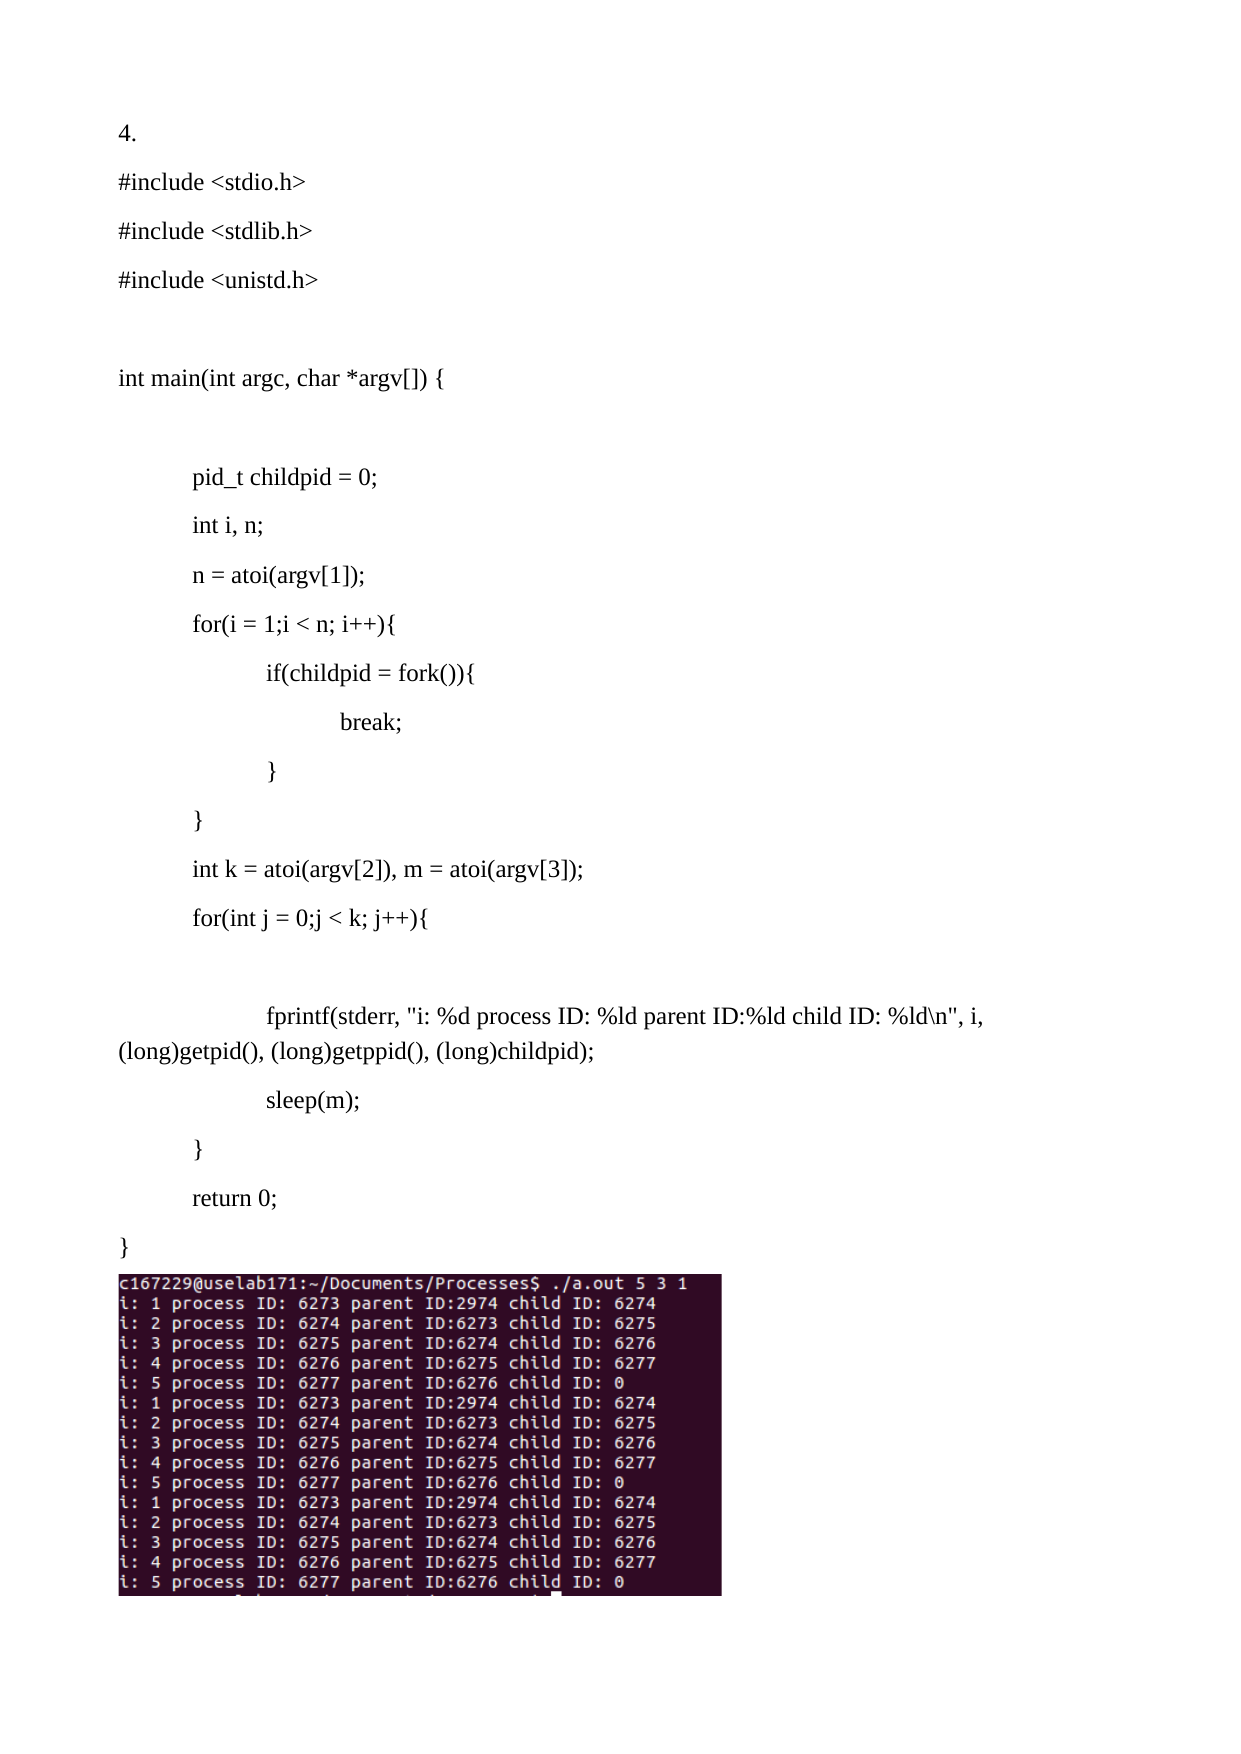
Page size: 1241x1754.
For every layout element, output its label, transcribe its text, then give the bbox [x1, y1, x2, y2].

text int i, n; [118, 511, 1122, 539]
text } [118, 1232, 1122, 1261]
text #include <unistd.h> [118, 265, 1122, 294]
text } [118, 756, 1122, 785]
text 4. [118, 118, 1122, 147]
picture [118, 1274, 722, 1596]
text for(int j = 0;j < k; j++){ [118, 903, 1122, 932]
text #include <stdio.h> [118, 167, 1122, 196]
text int main(int argc, char *argv[]) { [118, 363, 1122, 392]
text if(childpid = fork()){ [118, 658, 1122, 687]
text fprintf(stderr, "i: %d process ID: %ld parent ID:%ld child ID: %ld\n", i, (long)getpid(), (long)getppid(), (long)childpid); [118, 1001, 1122, 1064]
text sleep(m); [118, 1085, 1122, 1113]
text break; [118, 707, 1122, 736]
text } [118, 1134, 1122, 1163]
text #include <stdlib.h> [118, 216, 1122, 245]
text n = atoi(argv[1]); [118, 560, 1122, 588]
text for(i = 1;i < n; i++){ [118, 609, 1122, 637]
text } [118, 805, 1122, 834]
text int k = atoi(argv[2]), m = atoi(argv[3]); [118, 854, 1122, 883]
text pid_t childpid = 0; [118, 462, 1122, 490]
text return 0; [118, 1183, 1122, 1212]
